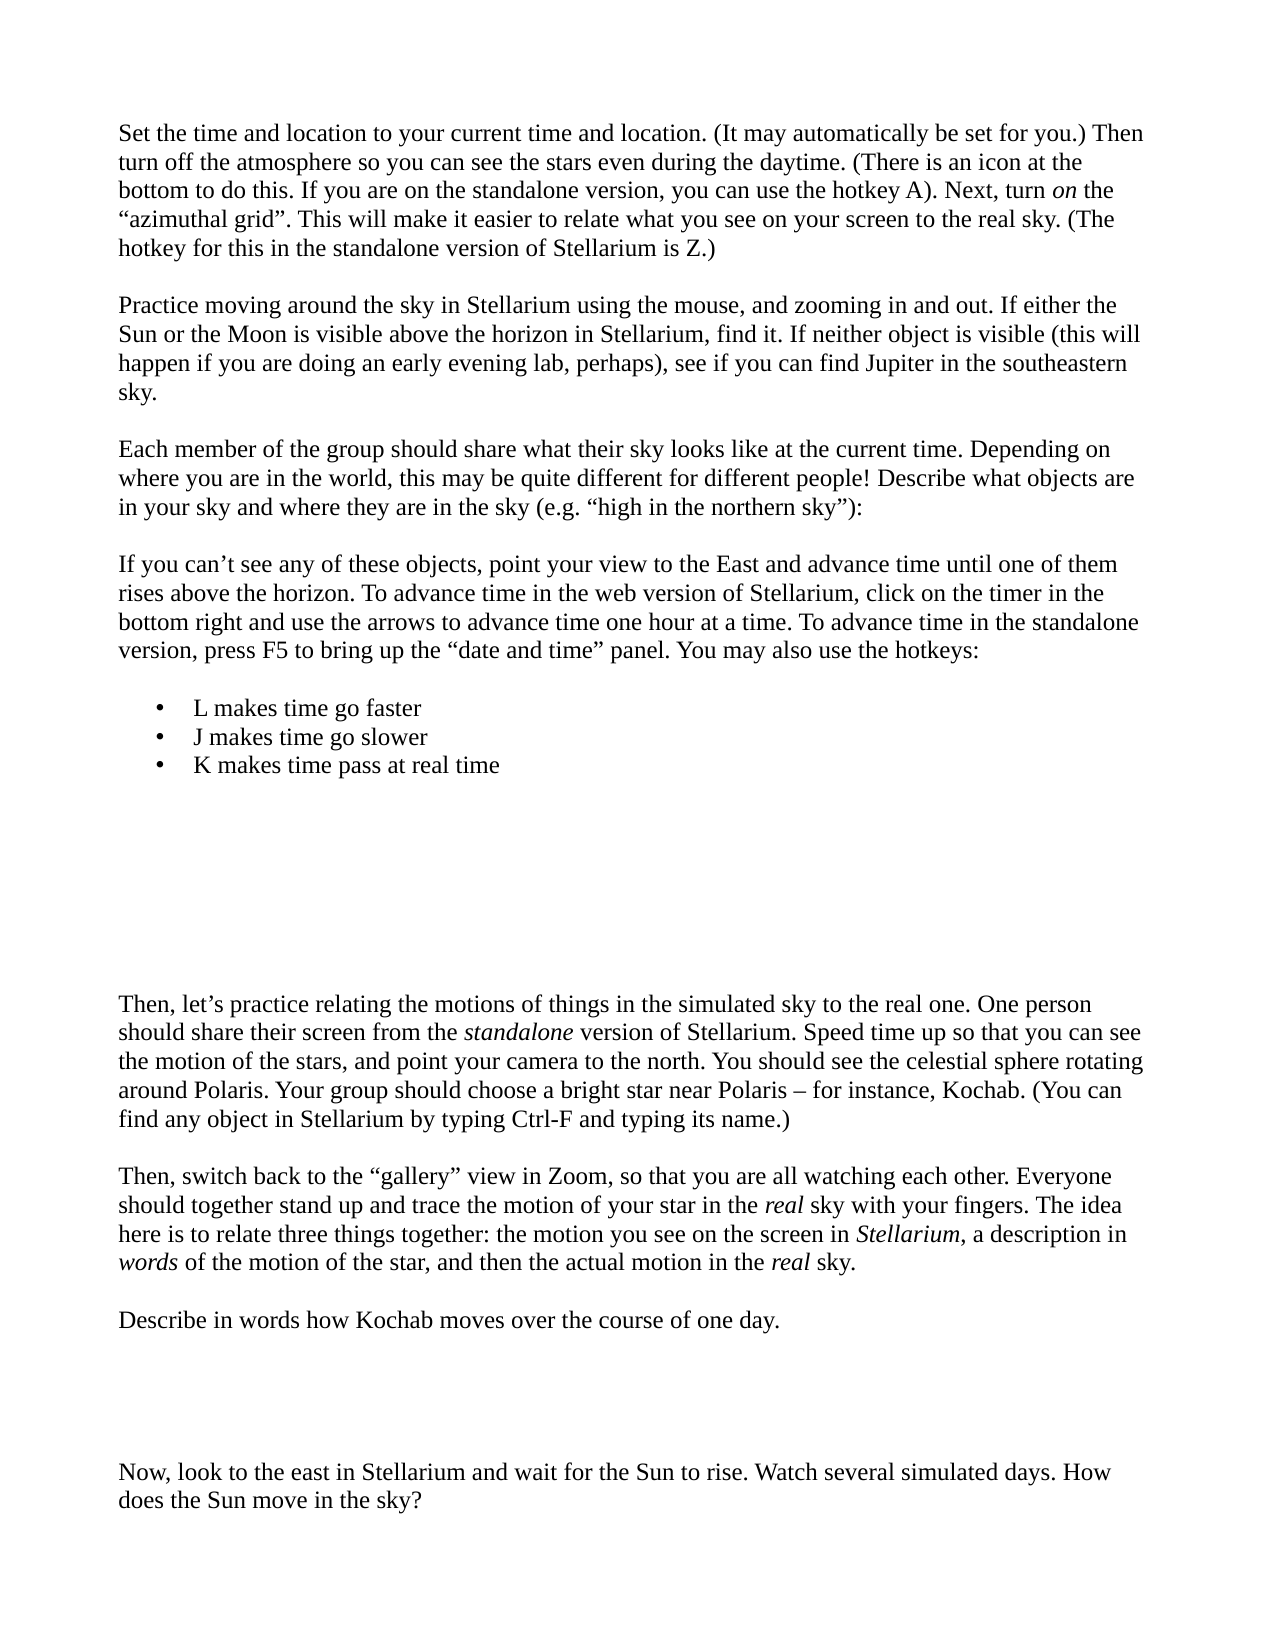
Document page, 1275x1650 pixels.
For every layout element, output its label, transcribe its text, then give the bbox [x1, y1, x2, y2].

text Each member of the group should share what their sky looks like at the current time. Depending on where you are in the world, this may be quite different for different people! Describe what objects are in your sky and where they are in the sky (e.g. “high in the northern sky”): [118, 434, 1157, 521]
text Set the time and location to your current time and location. (It may automatically be set for you.) Then turn off the atmosphere so you can see the stars even during the daytime. (There is an icon at the bottom to do this. If you are on the standalone version, you can use the hotkey A). Next, turn on the “azimuthal grid”. This will make it easier to relate what you see on your screen to the real sky. (The hotkey for this in the standalone version of Stellarium is Z.) [118, 118, 1157, 262]
list J makes time go slower [156, 722, 1157, 751]
list L makes time go faster [156, 693, 1157, 722]
text Practice moving around the sky in Stellarium using the mouse, and zooming in and out. If either the Sun or the Moon is visible above the horizon in Stellarium, find it. If neither object is visible (this will happen if you are doing an early evening lab, perhaps), see if you can find Jupiter in the southeastern sky. [118, 291, 1157, 406]
table_header [127, 1334, 1158, 1399]
list K makes time pass at real time [156, 751, 1157, 779]
text Describe in words how Kochab moves over the course of one day. [118, 1305, 1157, 1334]
text Then, switch back to the “gallery” view in Zoom, so that you are all watching each other. Everyone should together stand up and trace the motion of your star in the real sky with your fingers. The idea here is to relate three things together: the motion you see on the screen in Stellarium, a description in words of the motion of the star, and then the actual motion in the real sky. [118, 1161, 1157, 1276]
text Now, look to the east in Stellarium and wait for the Sun to rise. Watch several simulated days. How does the Sun move in the sky? [118, 1457, 1157, 1514]
text Then, let’s practice relating the motions of things in the simulated sky to the real one. One person should share their screen from the standalone version of Stellarium. Speed time up so that you can see the motion of the stars, and point your camera to the north. You should see the celestial sphere rotating around Polaris. Your group should choose a bright star near Polaris – for instance, Kochab. (You can find any object in Stellarium by typing Ctrl-F and typing its name.) [118, 989, 1157, 1132]
text If you can’t see any of these objects, point your view to the East and advance time until one of them rises above the horizon. To advance time in the web version of Stellarium, click on the timer in the bottom right and use the arrows to advance time one hour at a time. To advance time in the standalone version, press F5 to bring up the “date and time” panel. You may also use the hotkeys: [118, 549, 1157, 664]
table_header [127, 837, 1158, 902]
